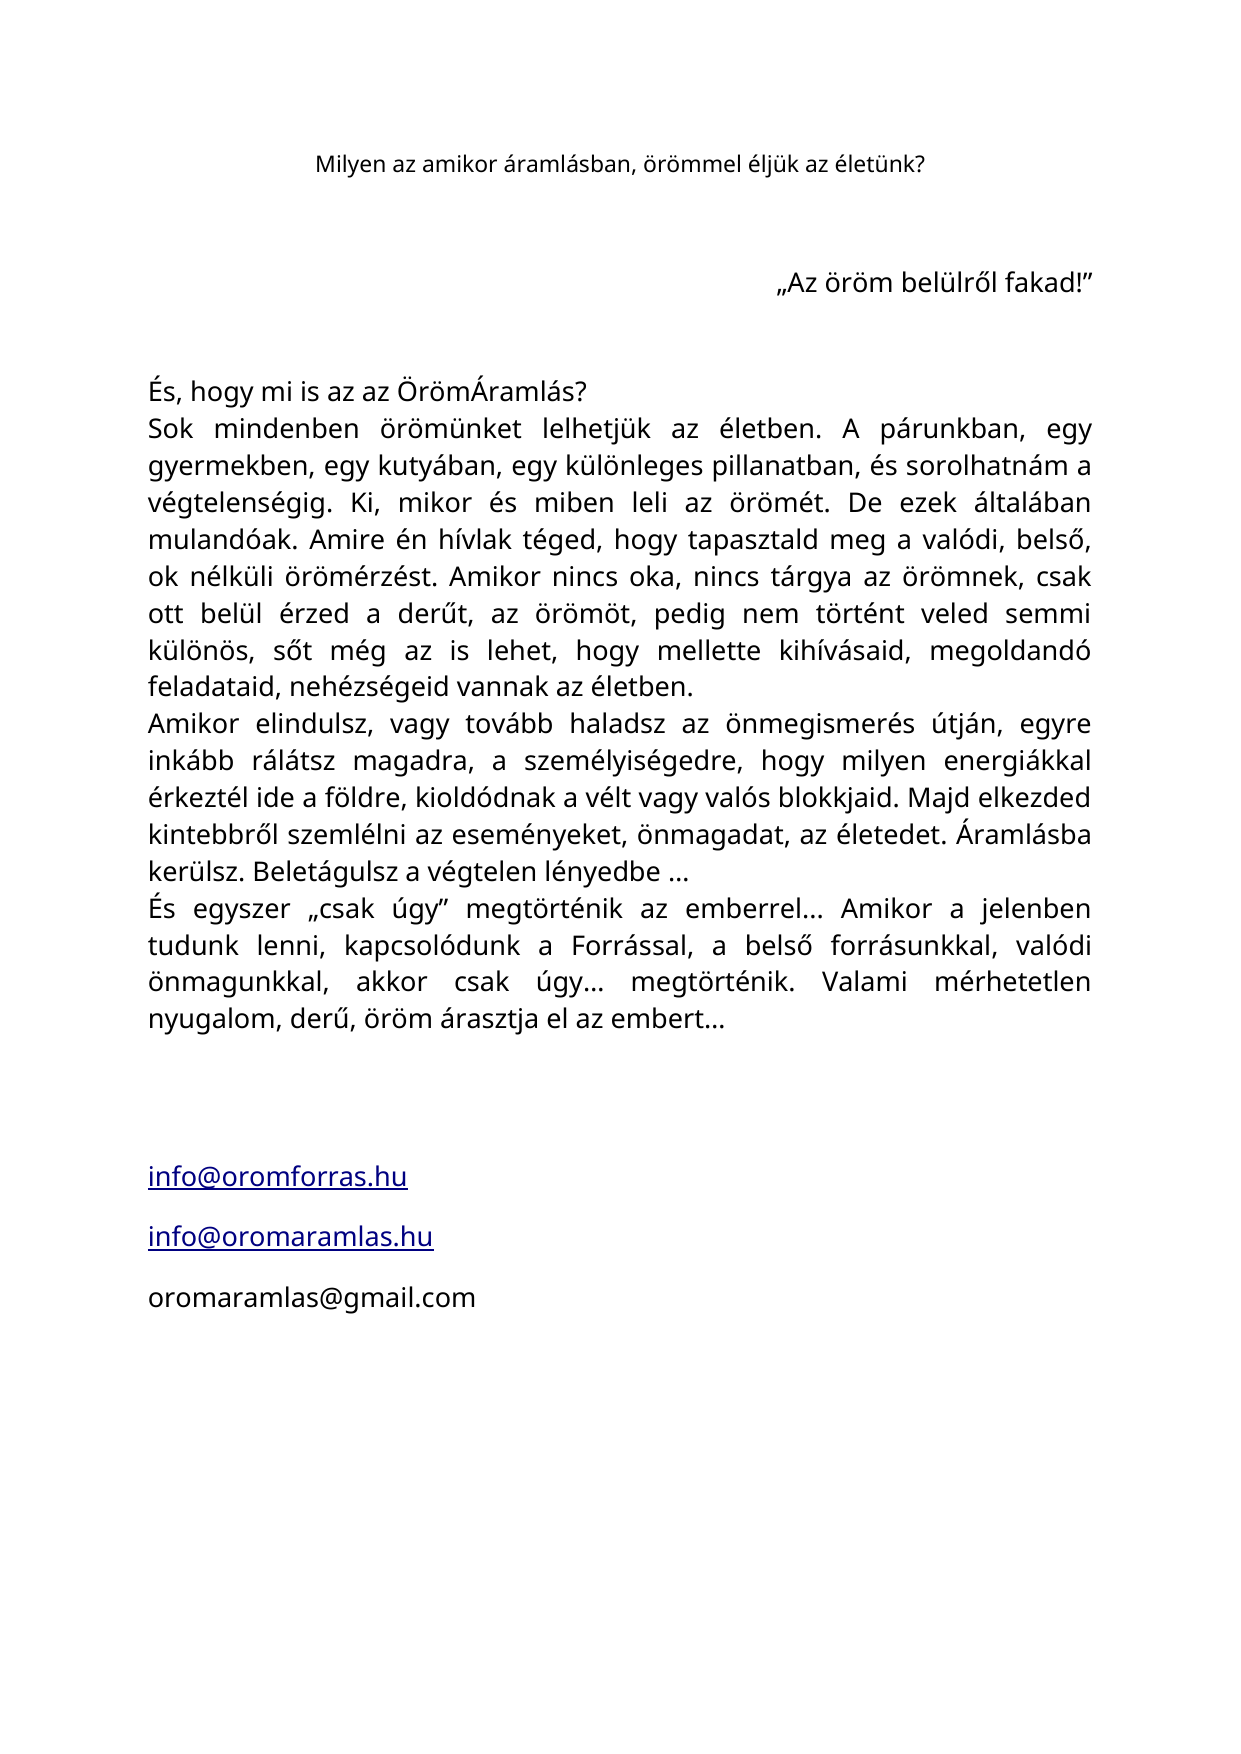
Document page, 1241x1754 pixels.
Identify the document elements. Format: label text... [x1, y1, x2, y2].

text oromaramlas@gmail.com [148, 1279, 1093, 1316]
text info@oromforras.hu [148, 1157, 1093, 1194]
text És egyszer „csak úgy” megtörténik az emberrel... Amikor a jelenben tudunk lenni, kapcsolódunk a Forrással, a belső forrásunkkal, valódi önmagunkkal, akkor csak úgy… megtörténik. Valami mérhetetlen nyugalom, derű, öröm árasztja el az embert… [148, 889, 1093, 1037]
text „Az öröm belülről fakad!” [148, 264, 1093, 301]
text info@oromaramlas.hu [148, 1218, 1093, 1255]
text Amikor elindulsz, vagy tovább haladsz az önmegismerés útján, egyre inkább rálátsz magadra, a személyiségedre, hogy milyen energiákkal érkeztél ide a földre, kioldódnak a vélt vagy valós blokkjaid. Majd elkezded kintebbről szemlélni az eseményeket, önmagadat, az életedet. Áramlásba kerülsz. Beletágulsz a végtelen lényedbe … [148, 705, 1093, 889]
text Milyen az amikor áramlásban, örömmel éljük az életünk? [148, 148, 1093, 179]
text Sok mindenben örömünket lelhetjük az életben. A párunkban, egy gyermekben, egy kutyában, egy különleges pillanatban, és sorolhatnám a végtelenségig. Ki, mikor és miben leli az örömét. De ezek általában mulandóak. Amire én hívlak téged, hogy tapasztald meg a valódi, belső, ok nélküli örömérzést. Amikor nincs oka, nincs tárgya az örömnek, csak ott belül érzed a derűt, az örömöt, pedig nem történt veled semmi különös, sőt még az is lehet, hogy mellette kihívásaid, megoldandó feladataid, nehézségeid vannak az életben. [148, 410, 1093, 705]
text És, hogy mi is az az ÖrömÁramlás? [148, 373, 1093, 410]
